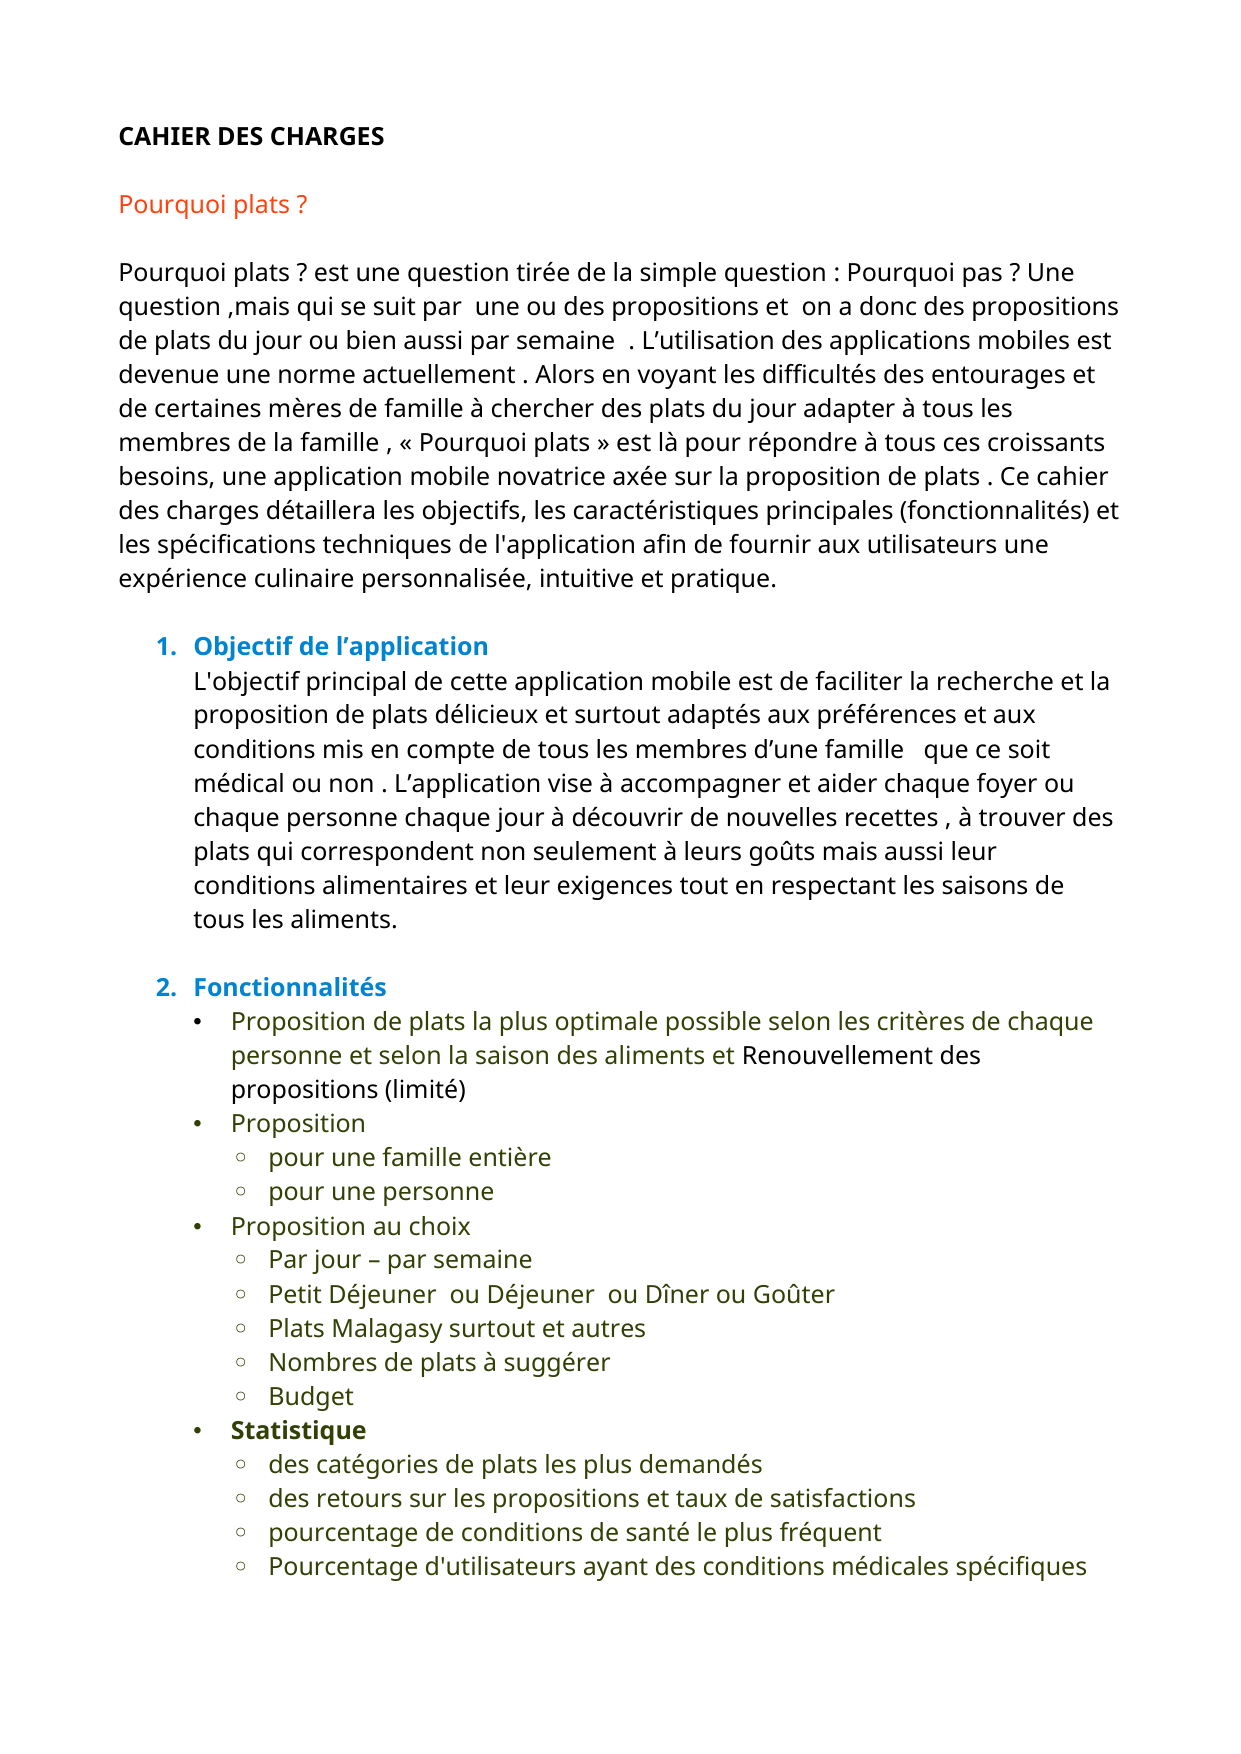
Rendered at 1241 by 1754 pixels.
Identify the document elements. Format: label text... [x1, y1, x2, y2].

text Pourquoi plats ? [118, 186, 1122, 220]
list Objectif de l’application [156, 629, 1122, 663]
list Statistique [193, 1412, 1122, 1447]
list des catégories de plats les plus demandés [231, 1447, 1122, 1481]
list des retours sur les propositions et taux de satisfactions [231, 1481, 1122, 1515]
text Pourquoi plats ? est une question tirée de la simple question : Pourquoi pas ? Une question ,mais qui se suit par une ou des propositions et on a donc des propositions de plats du jour ou bien aussi par semaine . L’utilisation des applications mobiles est devenue une norme actuellement . Alors en voyant les difficultés des entourages et de certaines mères de famille à chercher des plats du jour adapter à tous les membres de la famille , « Pourquoi plats » est là pour répondre à tous ces croissants besoins, une application mobile novatrice axée sur la proposition de plats . Ce cahier des charges détaillera les objectifs, les caractéristiques principales (fonctionnalités) et les spécifications techniques de l'application afin de fournir aux utilisateurs une expérience culinaire personnalisée, intuitive et pratique. [118, 254, 1122, 595]
list pourcentage de conditions de santé le plus fréquent [231, 1515, 1122, 1549]
list Proposition de plats la plus optimale possible selon les critères de chaque personne et selon la saison des aliments et Renouvellement des propositions (limité) [193, 1004, 1122, 1106]
list L'objectif principal de cette application mobile est de faciliter la recherche et la proposition de plats délicieux et surtout adaptés aux préférences et aux conditions mis en compte de tous les membres d’une famille que ce soit médical ou non . L’application vise à accompagner et aider chaque foyer ou chaque personne chaque jour à découvrir de nouvelles recettes , à trouver des plats qui correspondent non seulement à leurs goûts mais aussi leur conditions alimentaires et leur exigences tout en respectant les saisons de tous les aliments. [156, 663, 1122, 936]
list Fonctionnalités [156, 970, 1122, 1004]
list Budget [231, 1378, 1122, 1412]
list Plats Malagasy surtout et autres [231, 1310, 1122, 1344]
list Nombres de plats à suggérer [231, 1344, 1122, 1378]
list pour une personne [231, 1174, 1122, 1208]
list Par jour – par semaine [231, 1242, 1122, 1276]
list pour une famille entière [231, 1140, 1122, 1174]
list Proposition au choix [193, 1208, 1122, 1242]
text CAHIER DES CHARGES [118, 118, 1122, 152]
list Pourcentage d'utilisateurs ayant des conditions médicales spécifiques [231, 1549, 1122, 1583]
list Petit Déjeuner ou Déjeuner ou Dîner ou Goûter [231, 1276, 1122, 1310]
list Proposition [193, 1106, 1122, 1140]
